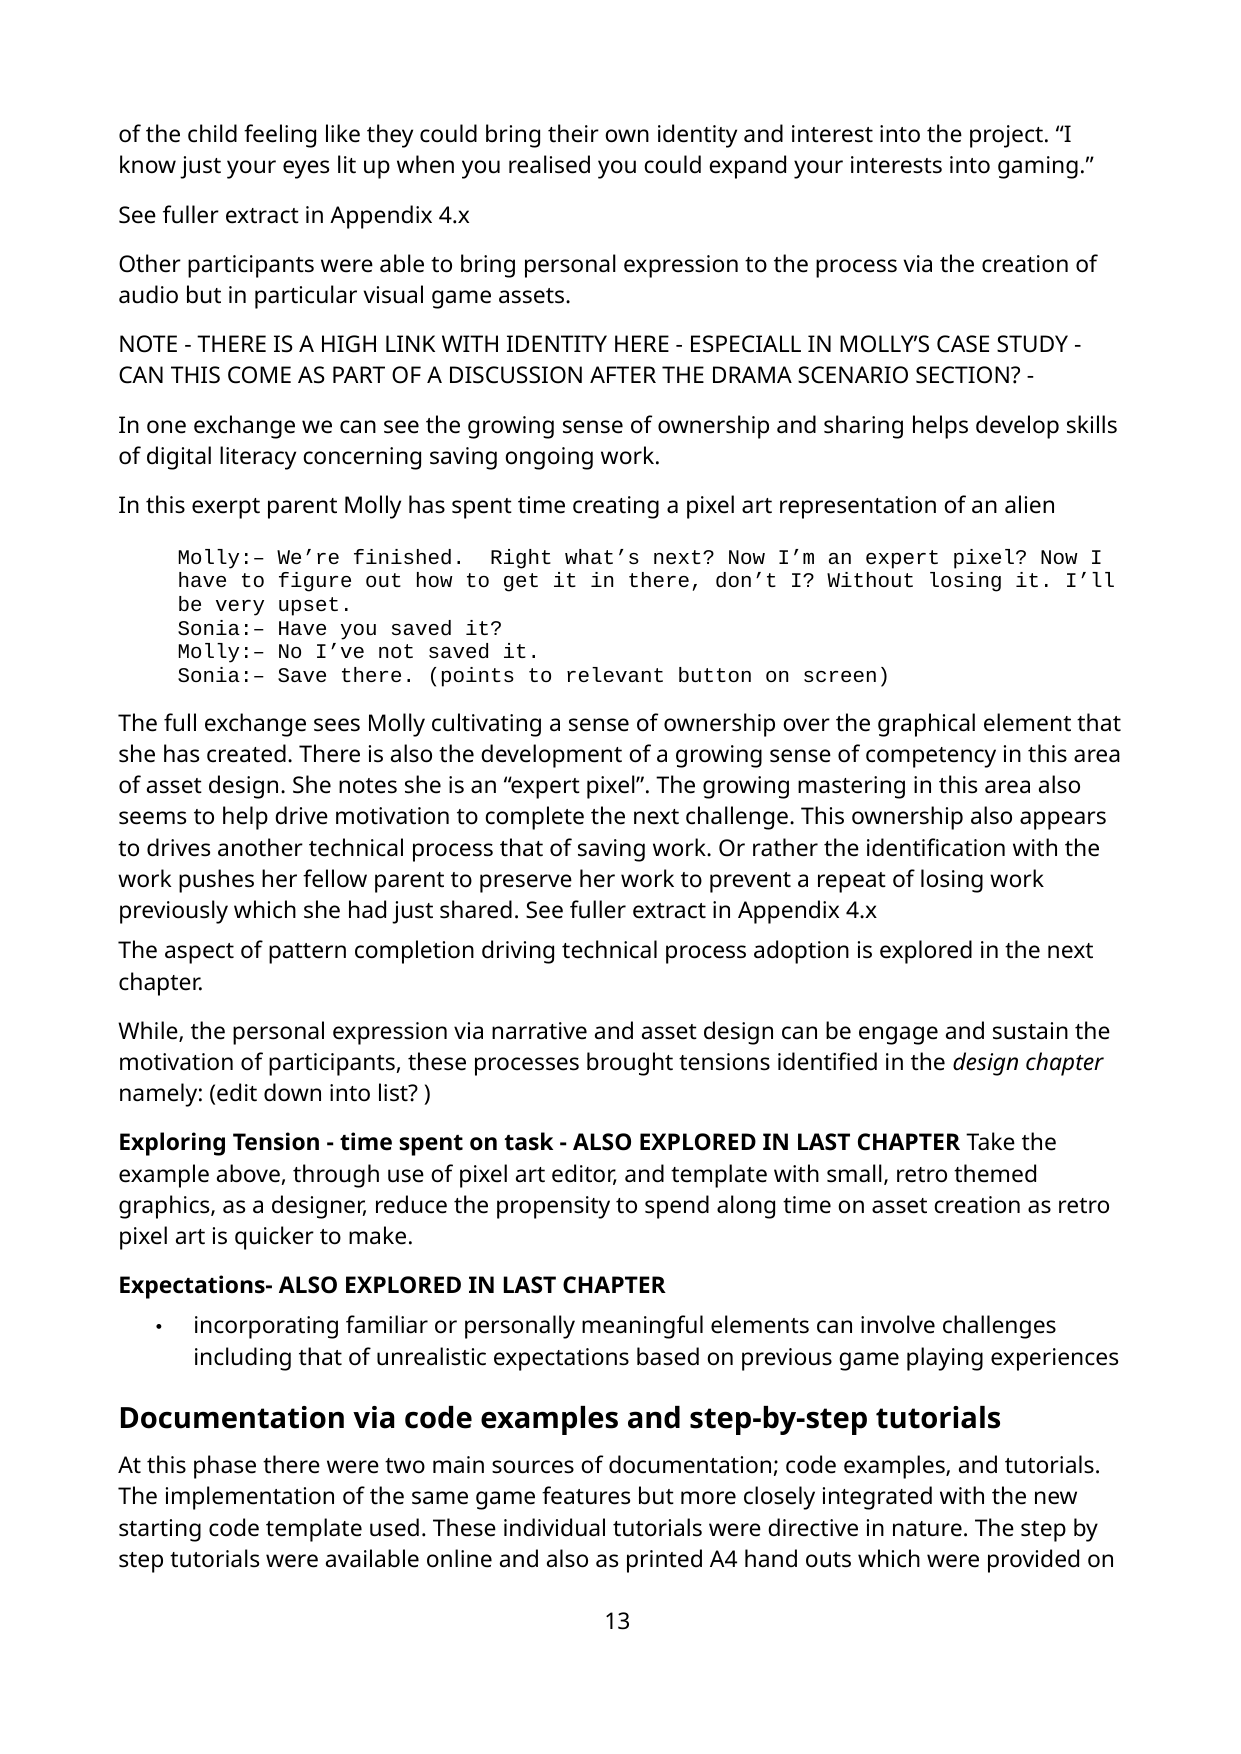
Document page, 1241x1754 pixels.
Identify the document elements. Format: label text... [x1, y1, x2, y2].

text Expectations- ALSO EXPLORED IN LAST CHAPTER [118, 1269, 1122, 1300]
text NOTE - THERE IS A HIGH LINK WITH IDENTITY HERE - ESPECIALL IN MOLLY’S CASE STUDY - CAN THIS COME AS PART OF A DISCUSSION AFTER THE DRAMA SCENARIO SECTION? - [118, 328, 1122, 391]
text Exploring Tension - time spent on task - ALSO EXPLORED IN LAST CHAPTER Take the example above, through use of pixel art editor, and template with small, retro themed graphics, as a designer, reduce the propensity to spend along time on asset creation as retro pixel art is quicker to make. [118, 1126, 1122, 1251]
text of the child feeling like they could bring their own identity and interest into the project. “I know just your eyes lit up when you realised you could expand your interests into gaming.” [118, 118, 1122, 181]
text At this phase there were two main sources of documentation; code examples, and tutorials. The implementation of the same game features but more closely integrated with the new starting code template used. These individual tutorials were directive in nature. The step by step tutorials were available online and also as printed A4 hand outs which were provided on [118, 1449, 1122, 1574]
text The full exchange sees Molly cultivating a sense of ownership over the graphical element that she has created. There is also the development of a growing sense of competency in this area of asset design. She notes she is an “expert pixel”. The growing mastering in this area also seems to help drive motivation to complete the next challenge. This ownership also appears to drives another technical process that of saving work. Or rather the identification with the work pushes her fellow parent to preserve her work to prevent a repeat of losing work previously which she had just shared. See fuller extract in Appendix 4.x [118, 706, 1122, 925]
text While, the personal expression via narrative and asset design can be engage and sustain the motivation of participants, these processes brought tensions identified in the design chapter namely: (edit down into list? ) [118, 1014, 1122, 1108]
list incorporating familiar or personally meaningful elements can involve challenges including that of unrealistic expectations based on previous game playing experiences [156, 1309, 1122, 1372]
text In this exerpt parent Molly has spent time creating a pixel art representation of an alien [118, 489, 1122, 520]
text Other participants were able to bring personal expression to the process via the creation of audio but in particular visual game assets. [118, 248, 1122, 310]
text In one exchange we can see the growing sense of ownership and sharing helps develop skills of digital literacy concerning saving ongoing work. [118, 408, 1122, 471]
text Sonia:– Have you saved it? [177, 618, 1122, 641]
text Molly:– We’re finished. Right what’s next? Now I’m an expert pixel? Now I have to figure out how to get it in there, don’t I? Without losing it. I’ll be very upset. [177, 547, 1122, 618]
text See fuller extract in Appendix 4.x [118, 198, 1122, 230]
text The aspect of pattern completion driving technical process adoption is explored in the next chapter. [118, 934, 1122, 997]
text Sonia:– Save there. (points to relevant button on screen) [177, 665, 1122, 689]
text Molly:– No I’ve not saved it. [177, 641, 1122, 665]
subtitle Documentation via code examples and step-by-step tutorials [118, 1397, 1122, 1437]
